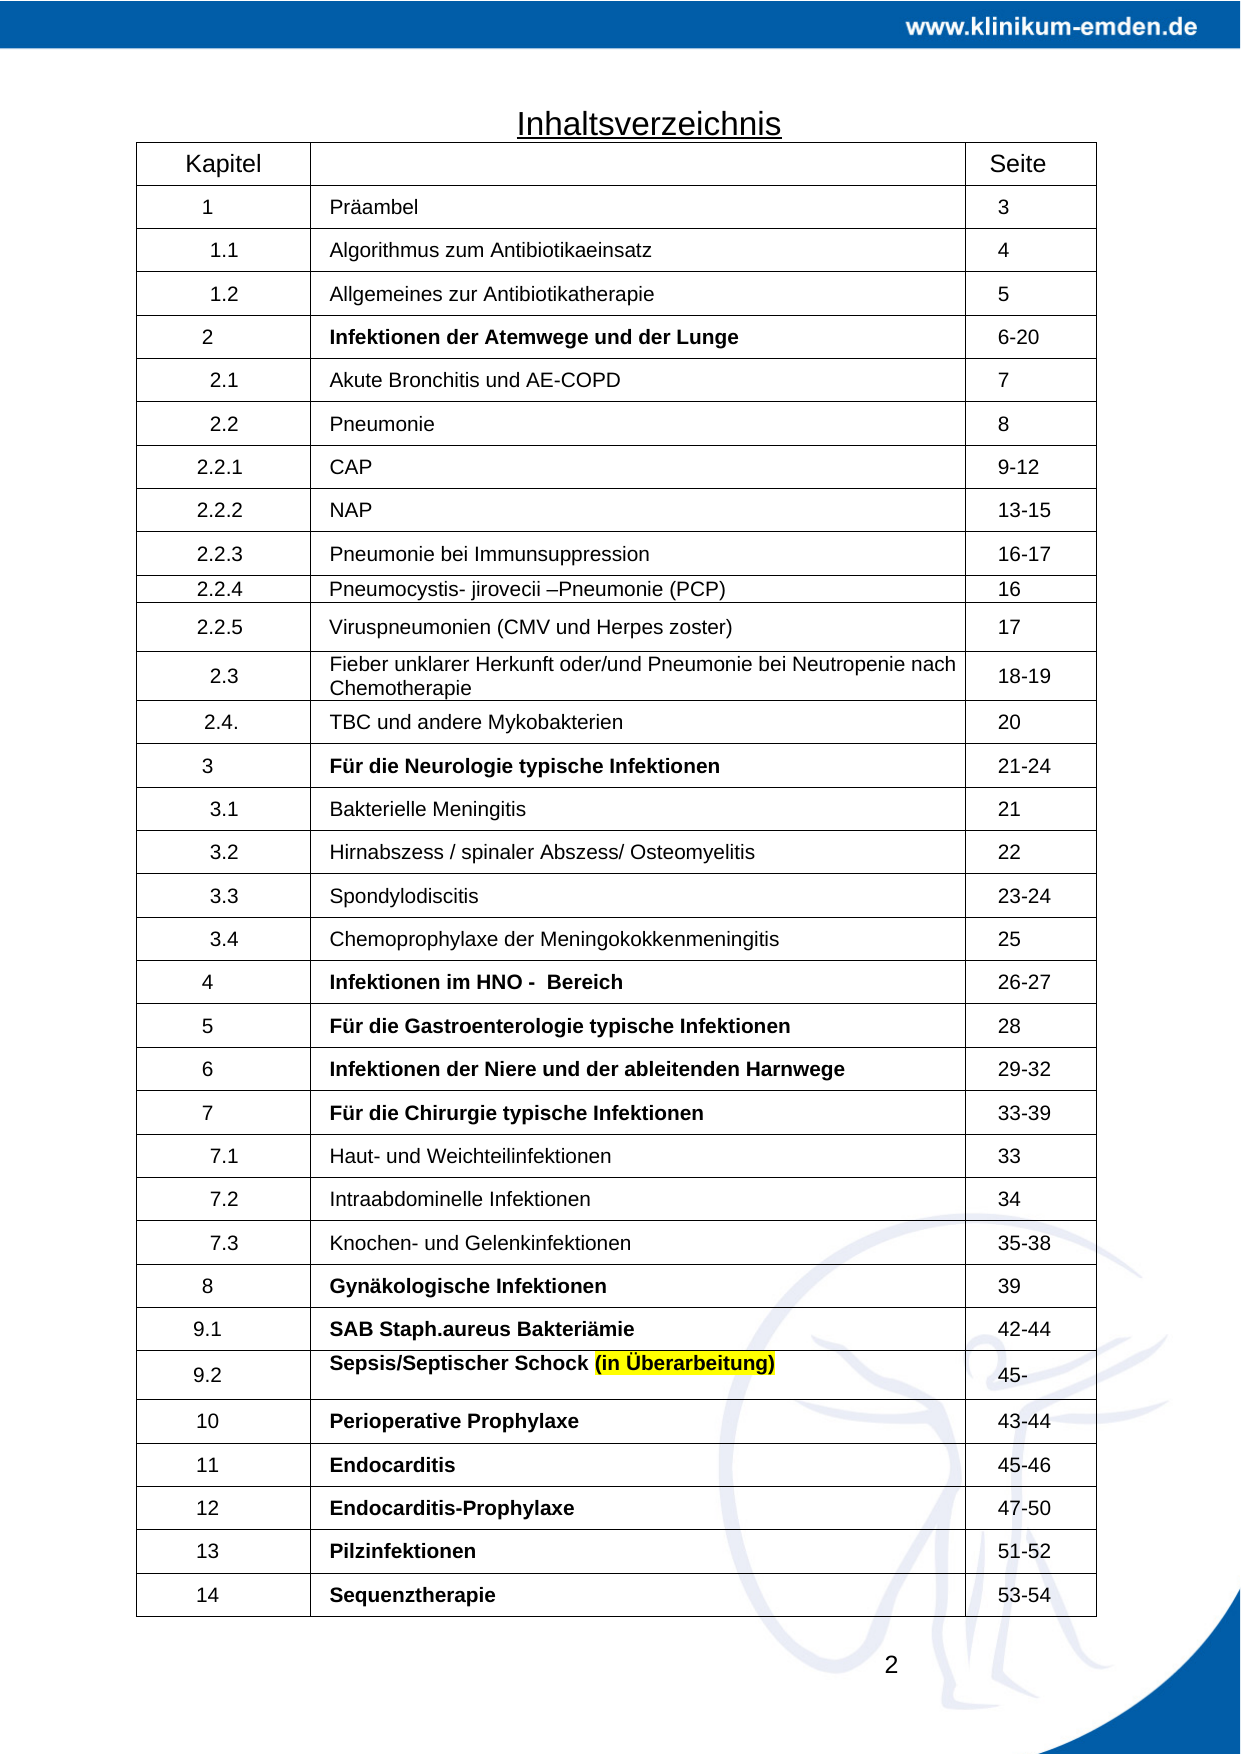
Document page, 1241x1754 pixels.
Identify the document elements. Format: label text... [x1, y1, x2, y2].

table_header [311, 143, 965, 184]
table_cell 18-19 [966, 652, 1096, 700]
table_cell 35-38 [966, 1221, 1096, 1263]
table_cell 1 [137, 186, 310, 228]
table_cell 13-15 [966, 489, 1096, 531]
table_cell 22 [966, 831, 1096, 873]
table_cell Sepsis/Septischer Schock (in Überarbeitung) [311, 1351, 965, 1399]
table_cell CAP [311, 446, 965, 488]
table_cell Gynäkologische Infektionen [311, 1265, 965, 1307]
table_cell 7 [137, 1091, 310, 1133]
table_cell Fieber unklarer Herkunft oder/und Pneumonie bei Neutropenie nach Chemotherapie [311, 652, 965, 700]
table_cell 1.1 [137, 229, 310, 271]
table_cell 45-46 [966, 1444, 1096, 1486]
table_cell 33-39 [966, 1091, 1096, 1133]
table_cell 1.2 [137, 272, 310, 314]
table_cell Intraabdominelle Infektionen [311, 1178, 965, 1220]
table_cell 25 [966, 918, 1096, 960]
table_cell 2.4. [137, 701, 310, 743]
table_cell 4 [137, 961, 310, 1003]
table_cell Akute Bronchitis und AE-COPD [311, 359, 965, 401]
table_cell 34 [966, 1178, 1096, 1220]
table_cell Für die Chirurgie typische Infektionen [311, 1091, 965, 1133]
table_cell 2.2.2 [137, 489, 310, 531]
table_cell Infektionen der Atemwege und der Lunge [311, 316, 965, 358]
table_cell 9.2 [137, 1351, 310, 1399]
table_cell 3.2 [137, 831, 310, 873]
table_cell 11 [137, 1444, 310, 1486]
table_cell 21 [966, 788, 1096, 830]
table_cell Allgemeines zur Antibiotikatherapie [311, 272, 965, 314]
table_cell 2.1 [137, 359, 310, 401]
table_cell Knochen- und Gelenkinfektionen [311, 1221, 965, 1263]
table_cell Pilzinfektionen [311, 1530, 965, 1572]
table_cell Infektionen der Niere und der ableitenden Harnwege [311, 1048, 965, 1090]
table_cell 17 [966, 603, 1096, 651]
table_cell 7.2 [137, 1178, 310, 1220]
table_cell Pneumonie bei Immunsuppression [311, 532, 965, 574]
table_cell 16 [966, 576, 1096, 602]
table_cell 21-24 [966, 744, 1096, 787]
table_cell 7 [966, 359, 1096, 401]
table_cell 5 [966, 272, 1096, 314]
table_cell 2.2.1 [137, 446, 310, 488]
table_cell Viruspneumonien (CMV und Herpes zoster) [311, 603, 965, 651]
table_cell 3 [966, 186, 1096, 228]
table_cell 53-54 [966, 1574, 1096, 1616]
table_cell Endocarditis-Prophylaxe [311, 1487, 965, 1529]
table_cell Algorithmus zum Antibiotikaeinsatz [311, 229, 965, 271]
table_cell 3 [137, 744, 310, 787]
table_cell 5 [137, 1004, 310, 1047]
table_cell 3.1 [137, 788, 310, 830]
table_cell Hirnabszess / spinaler Abszess/ Osteomyelitis [311, 831, 965, 873]
table_cell Für die Gastroenterologie typische Infektionen [311, 1004, 965, 1047]
table_cell 9.1 [137, 1308, 310, 1350]
table_cell 2.2 [137, 402, 310, 444]
table_cell 33 [966, 1135, 1096, 1177]
table_cell Für die Neurologie typische Infektionen [311, 744, 965, 787]
table_cell 26-27 [966, 961, 1096, 1003]
table_cell 43-44 [966, 1400, 1096, 1442]
table_header Seite [966, 143, 1096, 184]
table_cell Pneumonie [311, 402, 965, 444]
table_cell 28 [966, 1004, 1096, 1047]
table_cell 10 [137, 1400, 310, 1442]
table_cell 13 [137, 1530, 310, 1572]
table_cell 12 [137, 1487, 310, 1529]
table_cell Spondylodiscitis [311, 874, 965, 917]
table_cell Pneumocystis- jirovecii –Pneumonie (PCP) [311, 576, 965, 602]
table_cell 8 [966, 402, 1096, 444]
table_cell Infektionen im HNO - Bereich [311, 961, 965, 1003]
table_cell Chemoprophylaxe der Meningokokkenmeningitis [311, 918, 965, 960]
table_cell 2.2.4 [137, 576, 310, 602]
table_cell Perioperative Prophylaxe [311, 1400, 965, 1442]
table_cell 9-12 [966, 446, 1096, 488]
table_cell Bakterielle Meningitis [311, 788, 965, 830]
table_cell 2 [137, 316, 310, 358]
table_cell Haut- und Weichteilinfektionen [311, 1135, 965, 1177]
table_cell 39 [966, 1265, 1096, 1307]
table_cell 42-44 [966, 1308, 1096, 1350]
text Inhaltsverzeichnis [443, 104, 1137, 142]
table_header Kapitel [137, 143, 310, 184]
table_cell 8 [137, 1265, 310, 1307]
table_cell 14 [137, 1574, 310, 1616]
table_cell 23-24 [966, 874, 1096, 917]
table_cell 20 [966, 701, 1096, 743]
table_cell 6-20 [966, 316, 1096, 358]
table_cell 3.3 [137, 874, 310, 917]
table_cell Sequenztherapie [311, 1574, 965, 1616]
table_cell 45- [966, 1351, 1096, 1399]
table_cell 6 [137, 1048, 310, 1090]
table_cell 16-17 [966, 532, 1096, 574]
table_cell Endocarditis [311, 1444, 965, 1486]
table_cell 7.3 [137, 1221, 310, 1263]
table_cell 2.2.3 [137, 532, 310, 574]
table_cell NAP [311, 489, 965, 531]
table_cell TBC und andere Mykobakterien [311, 701, 965, 743]
table_cell 2.2.5 [137, 603, 310, 651]
table_cell SAB Staph.aureus Bakteriämie [311, 1308, 965, 1350]
table_cell 7.1 [137, 1135, 310, 1177]
table_cell 2.3 [137, 652, 310, 700]
table_cell Präambel [311, 186, 965, 228]
table_cell 51-52 [966, 1530, 1096, 1572]
table_cell 47-50 [966, 1487, 1096, 1529]
table_cell 3.4 [137, 918, 310, 960]
table_cell 29-32 [966, 1048, 1096, 1090]
picture [0, 1, 1241, 1754]
table_cell 4 [966, 229, 1096, 271]
